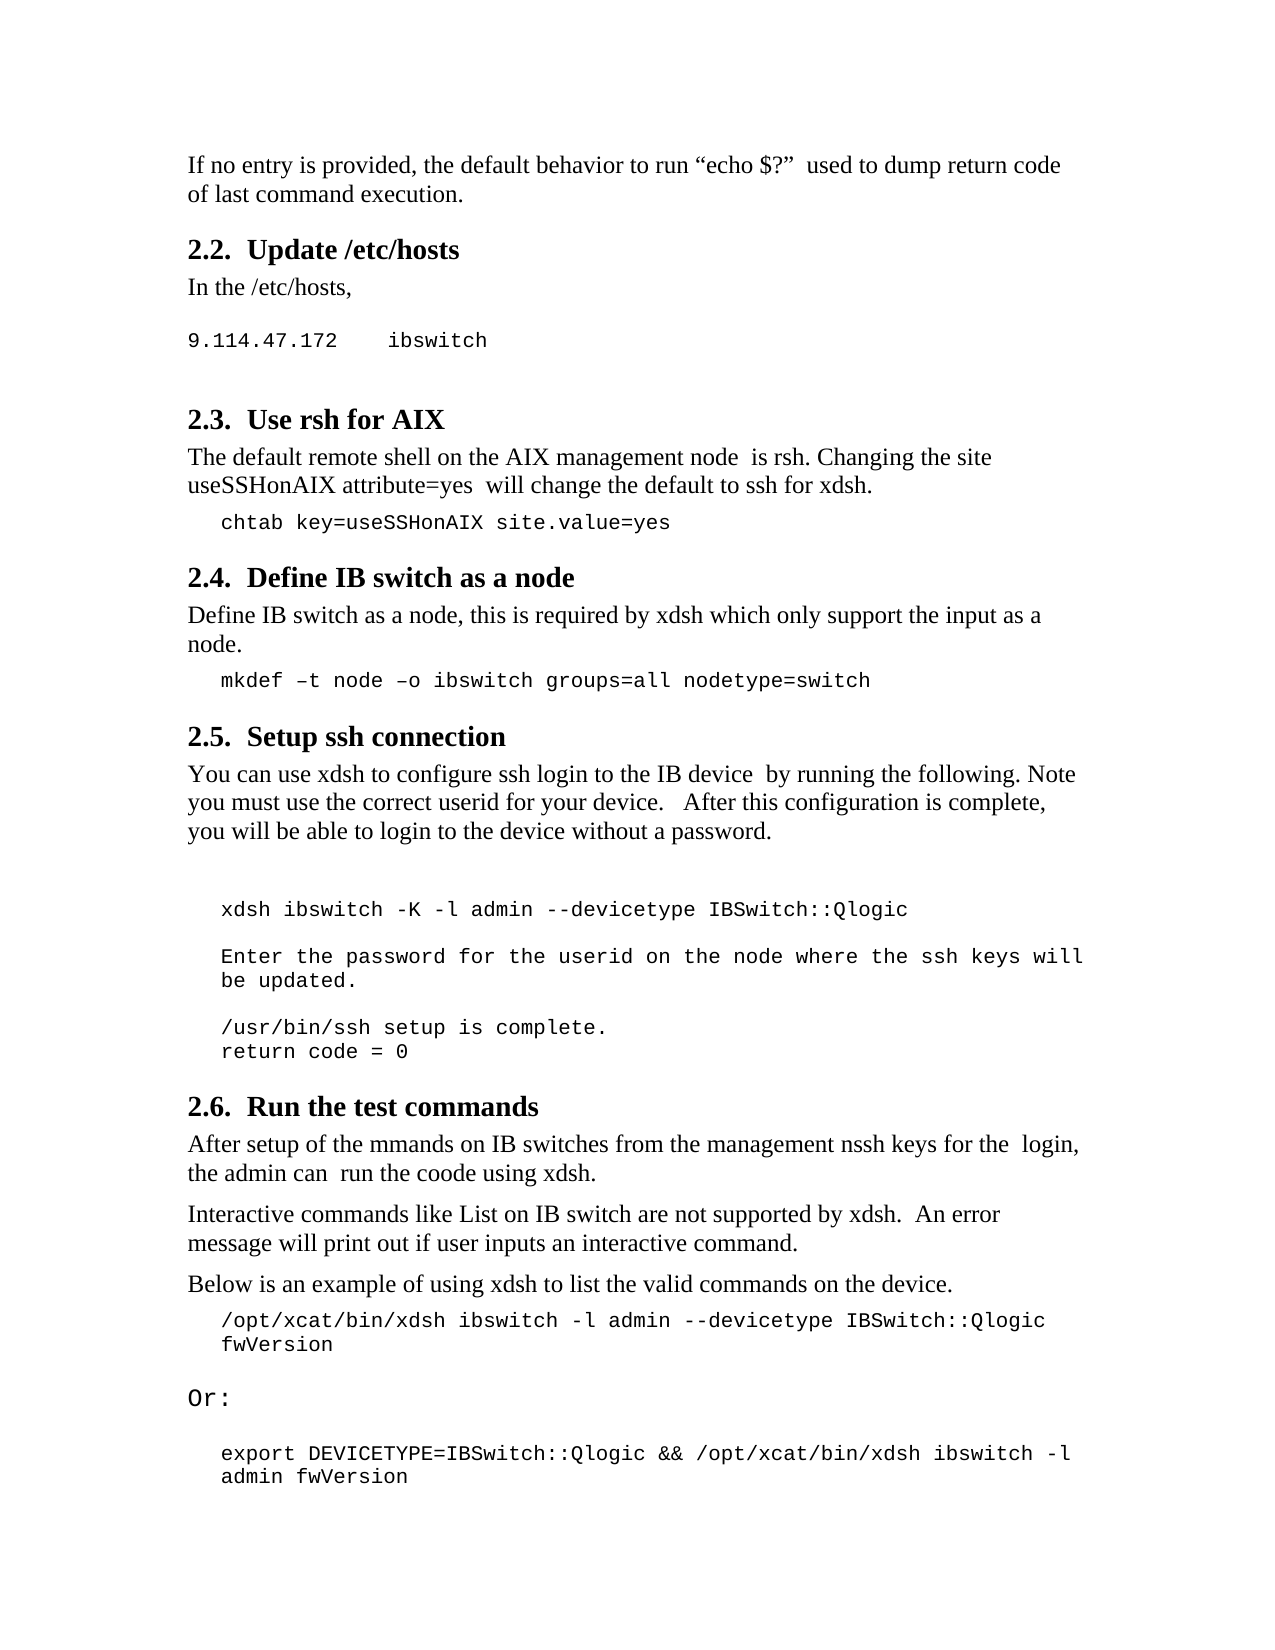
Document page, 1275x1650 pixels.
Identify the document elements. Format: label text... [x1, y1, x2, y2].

list Below is an example of using xdsh to list the valid commands on the device. [187, 1269, 1087, 1298]
subtitle Update /etc/hosts [187, 232, 1087, 266]
text 9.114.47.172 ibswitch [187, 330, 1087, 353]
list The default remote shell on the AIX management node is rsh. Changing the site useSSHonAIX attribute=yes will change the default to ssh for xdsh. [187, 442, 1087, 499]
subtitle Run the test commands [187, 1089, 1087, 1123]
list Interactive commands like List on IB switch are not supported by xdsh. An error message will print out if user inputs an interactive command. [187, 1199, 1087, 1257]
text Or: [187, 1386, 1087, 1414]
list /usr/bin/ssh setup is complete. [187, 1017, 1087, 1041]
list export DEVICETYPE=IBSwitch::Qlogic && /opt/xcat/bin/xdsh ibswitch -l admin fwVersion [187, 1443, 1087, 1490]
list chtab key=useSSHonAIX site.value=yes [187, 512, 1087, 536]
text In the /etc/hosts, [187, 272, 1087, 301]
list You can use xdsh to configure ssh login to the IB device by running the following. Note you must use the correct userid for your device. After this configuration is complete, you will be able to login to the device without a password. [187, 759, 1087, 845]
list mkdef –t node –o ibswitch groups=all nodetype=switch [187, 670, 1087, 694]
subtitle Setup ssh connection [187, 719, 1087, 752]
list xdsh ibswitch -K -l admin --devicetype IBSwitch::Qlogic [187, 899, 1087, 922]
subtitle Use rsh for AIX [187, 402, 1087, 436]
list Define IB switch as a node, this is required by xdsh which only support the input as a node. [187, 600, 1087, 658]
list Enter the password for the userid on the node where the ssh keys will be updated. [187, 946, 1087, 993]
list After setup of the mmands on IB switches from the management nssh keys for the login, the admin can run the coode using xdsh. [187, 1129, 1087, 1187]
text If no entry is provided, the default behavior to run “echo $?” used to dump return code of last command execution. [187, 150, 1087, 207]
list /opt/xcat/bin/xdsh ibswitch -l admin --devicetype IBSwitch::Qlogic fwVersion [187, 1310, 1087, 1358]
subtitle Define IB switch as a node [187, 561, 1087, 594]
list return code = 0 [187, 1041, 1087, 1064]
